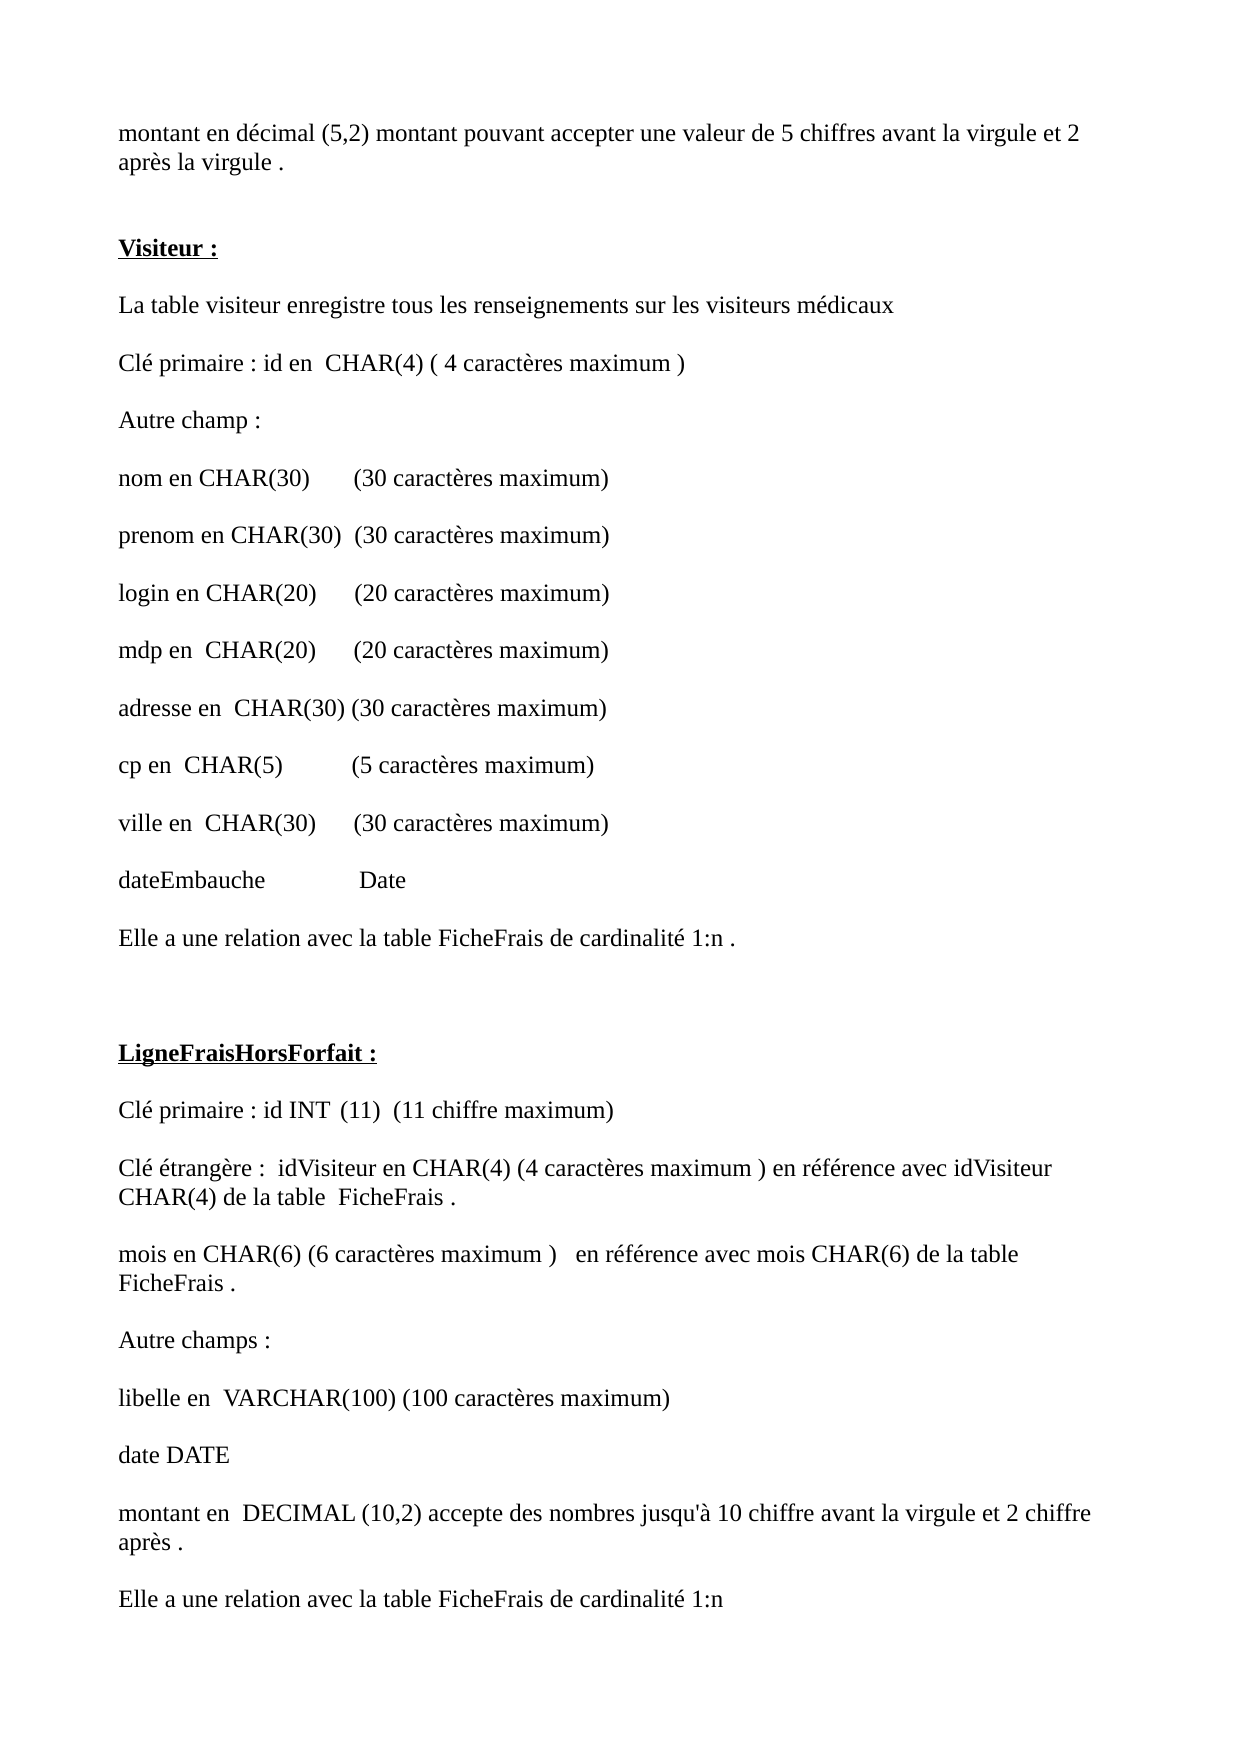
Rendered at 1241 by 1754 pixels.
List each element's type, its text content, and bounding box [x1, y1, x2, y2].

text montant en décimal (5,2) montant pouvant accepter une valeur de 5 chiffres avant la virgule et 2 après la virgule . [118, 118, 1122, 176]
text La table visiteur enregistre tous les renseignements sur les visiteurs médicaux [118, 291, 1122, 319]
text libelle en VARCHAR(100) (100 caractères maximum) [118, 1383, 1122, 1412]
text LigneFraisHorsForfait : [118, 1038, 1122, 1067]
text Autre champ : [118, 406, 1122, 434]
text adresse en CHAR(30) (30 caractères maximum) [118, 693, 1122, 722]
text dateEmbauche Date [118, 866, 1122, 894]
text date DATE [118, 1441, 1122, 1469]
text Elle a une relation avec la table FicheFrais de cardinalité 1:n . [118, 923, 1122, 952]
text mois en CHAR(6) (6 caractères maximum ) en référence avec mois CHAR(6) de la table FicheFrais . [118, 1239, 1122, 1297]
text Visiteur : [118, 233, 1122, 262]
text Clé étrangère : idVisiteur en CHAR(4) (4 caractères maximum ) en référence avec idVisiteur CHAR(4) de la table FicheFrais . [118, 1153, 1122, 1211]
text Clé primaire : id INT (11) (11 chiffre maximum) [118, 1096, 1122, 1124]
text ville en CHAR(30) (30 caractères maximum) [118, 808, 1122, 837]
text cp en CHAR(5) (5 caractères maximum) [118, 751, 1122, 779]
text Clé primaire : id en CHAR(4) ( 4 caractères maximum ) [118, 348, 1122, 377]
text Autre champs : [118, 1326, 1122, 1354]
text Elle a une relation avec la table FicheFrais de cardinalité 1:n [118, 1584, 1122, 1613]
text montant en DECIMAL (10,2) accepte des nombres jusqu'à 10 chiffre avant la virgule et 2 chiffre après . [118, 1498, 1122, 1556]
text prenom en CHAR(30) (30 caractères maximum) [118, 521, 1122, 549]
text login en CHAR(20) (20 caractères maximum) [118, 578, 1122, 607]
text mdp en CHAR(20) (20 caractères maximum) [118, 636, 1122, 664]
text nom en CHAR(30) (30 caractères maximum) [118, 463, 1122, 492]
